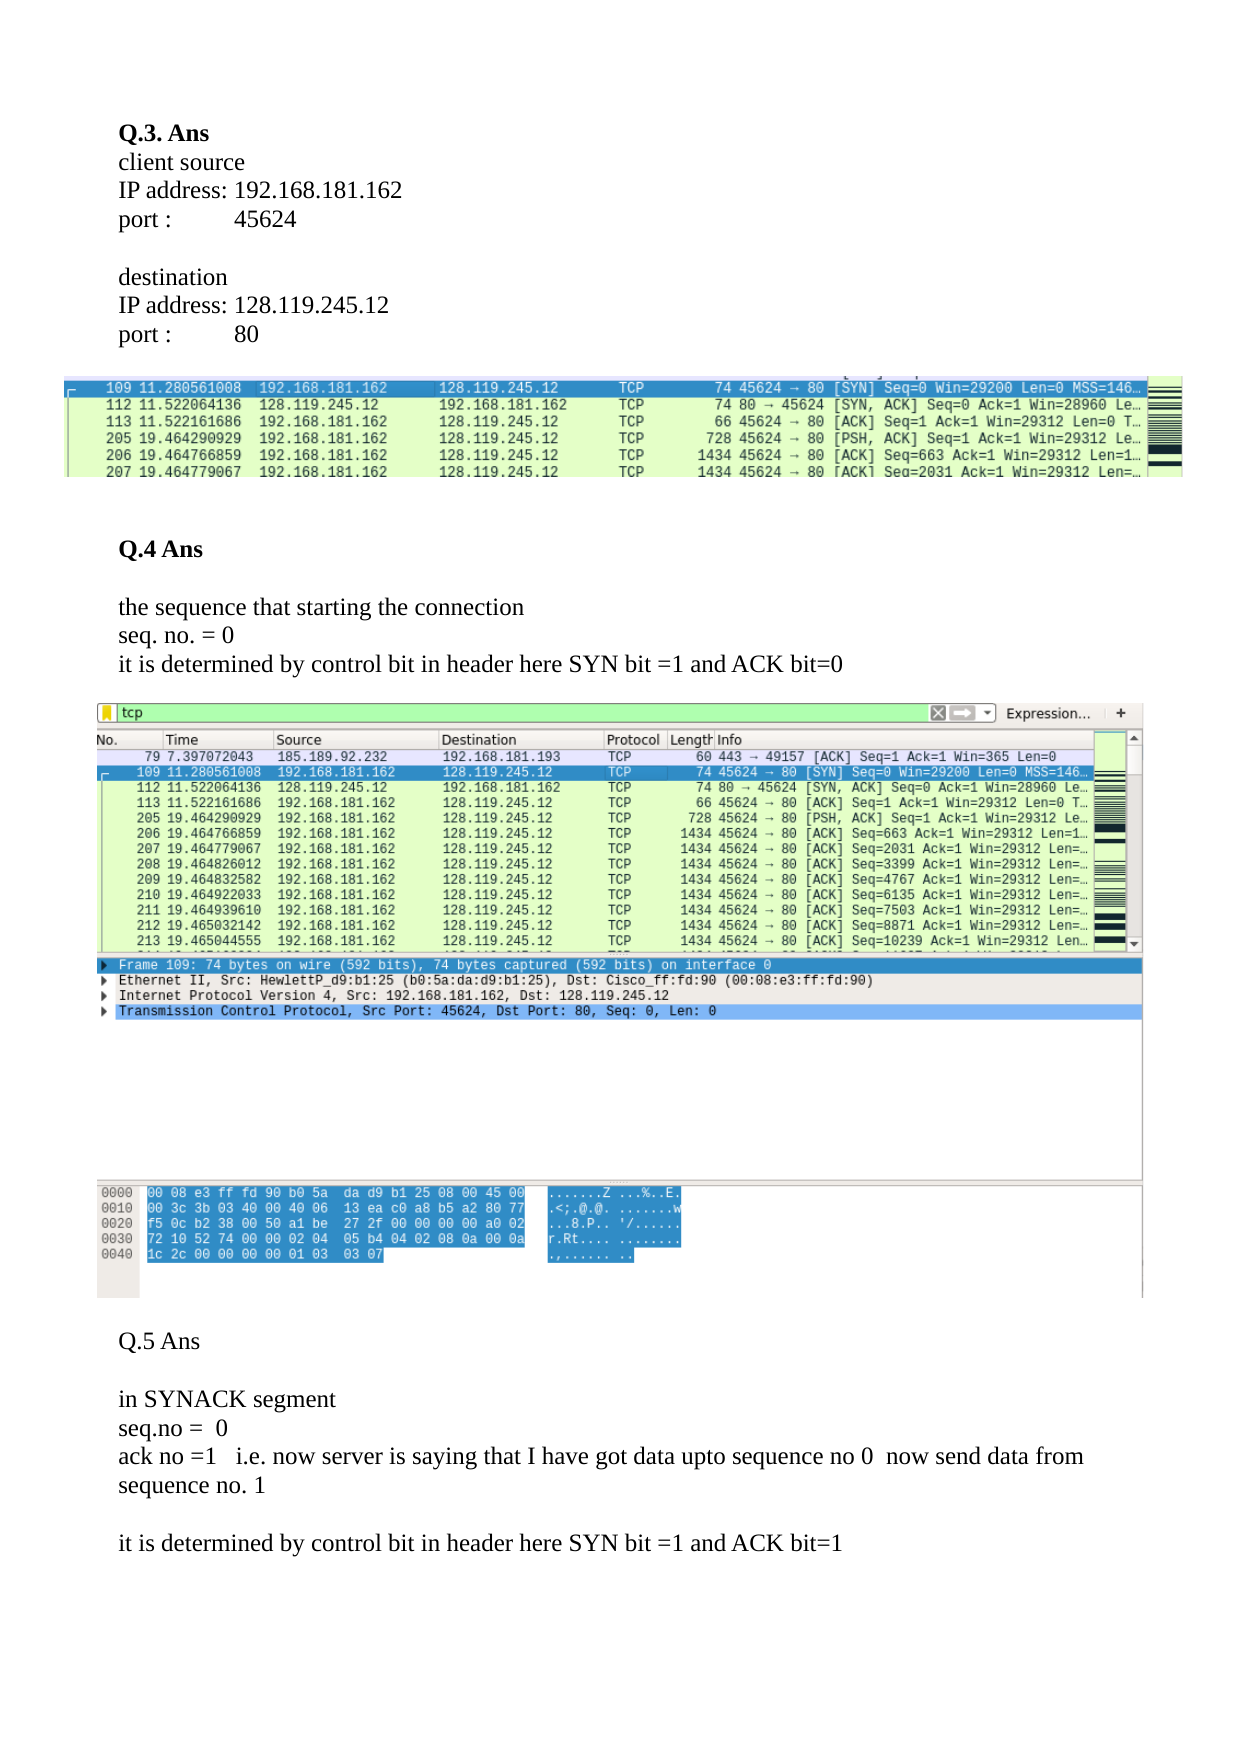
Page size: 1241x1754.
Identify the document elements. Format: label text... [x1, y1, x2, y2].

text IP address: 128.119.245.12 [118, 291, 1122, 319]
picture [97, 703, 1144, 1298]
text seq. no. = 0 [118, 621, 1122, 649]
text client source [118, 147, 1122, 176]
text in SYNACK segment [118, 1384, 1122, 1413]
text the sequence that starting the connection [118, 592, 1122, 621]
text it is determined by control bit in header here SYN bit =1 and ACK bit=0 [118, 649, 1122, 678]
text IP address: 192.168.181.162 [118, 176, 1122, 204]
text Q.3. Ans [118, 118, 1122, 147]
text port : 80 [118, 319, 1122, 348]
text it is determined by control bit in header here SYN bit =1 and ACK bit=1 [118, 1528, 1122, 1556]
text Q.4 Ans [118, 534, 1122, 563]
text seq.no = 0 [118, 1413, 1122, 1441]
text destination [118, 262, 1122, 291]
text Q.5 Ans [118, 1326, 1122, 1355]
picture [64, 376, 1183, 477]
text port : 45624 [118, 204, 1122, 233]
text ack no =1 i.e. now server is saying that I have got data upto sequence no 0 now send data from sequence no. 1 [118, 1441, 1122, 1499]
